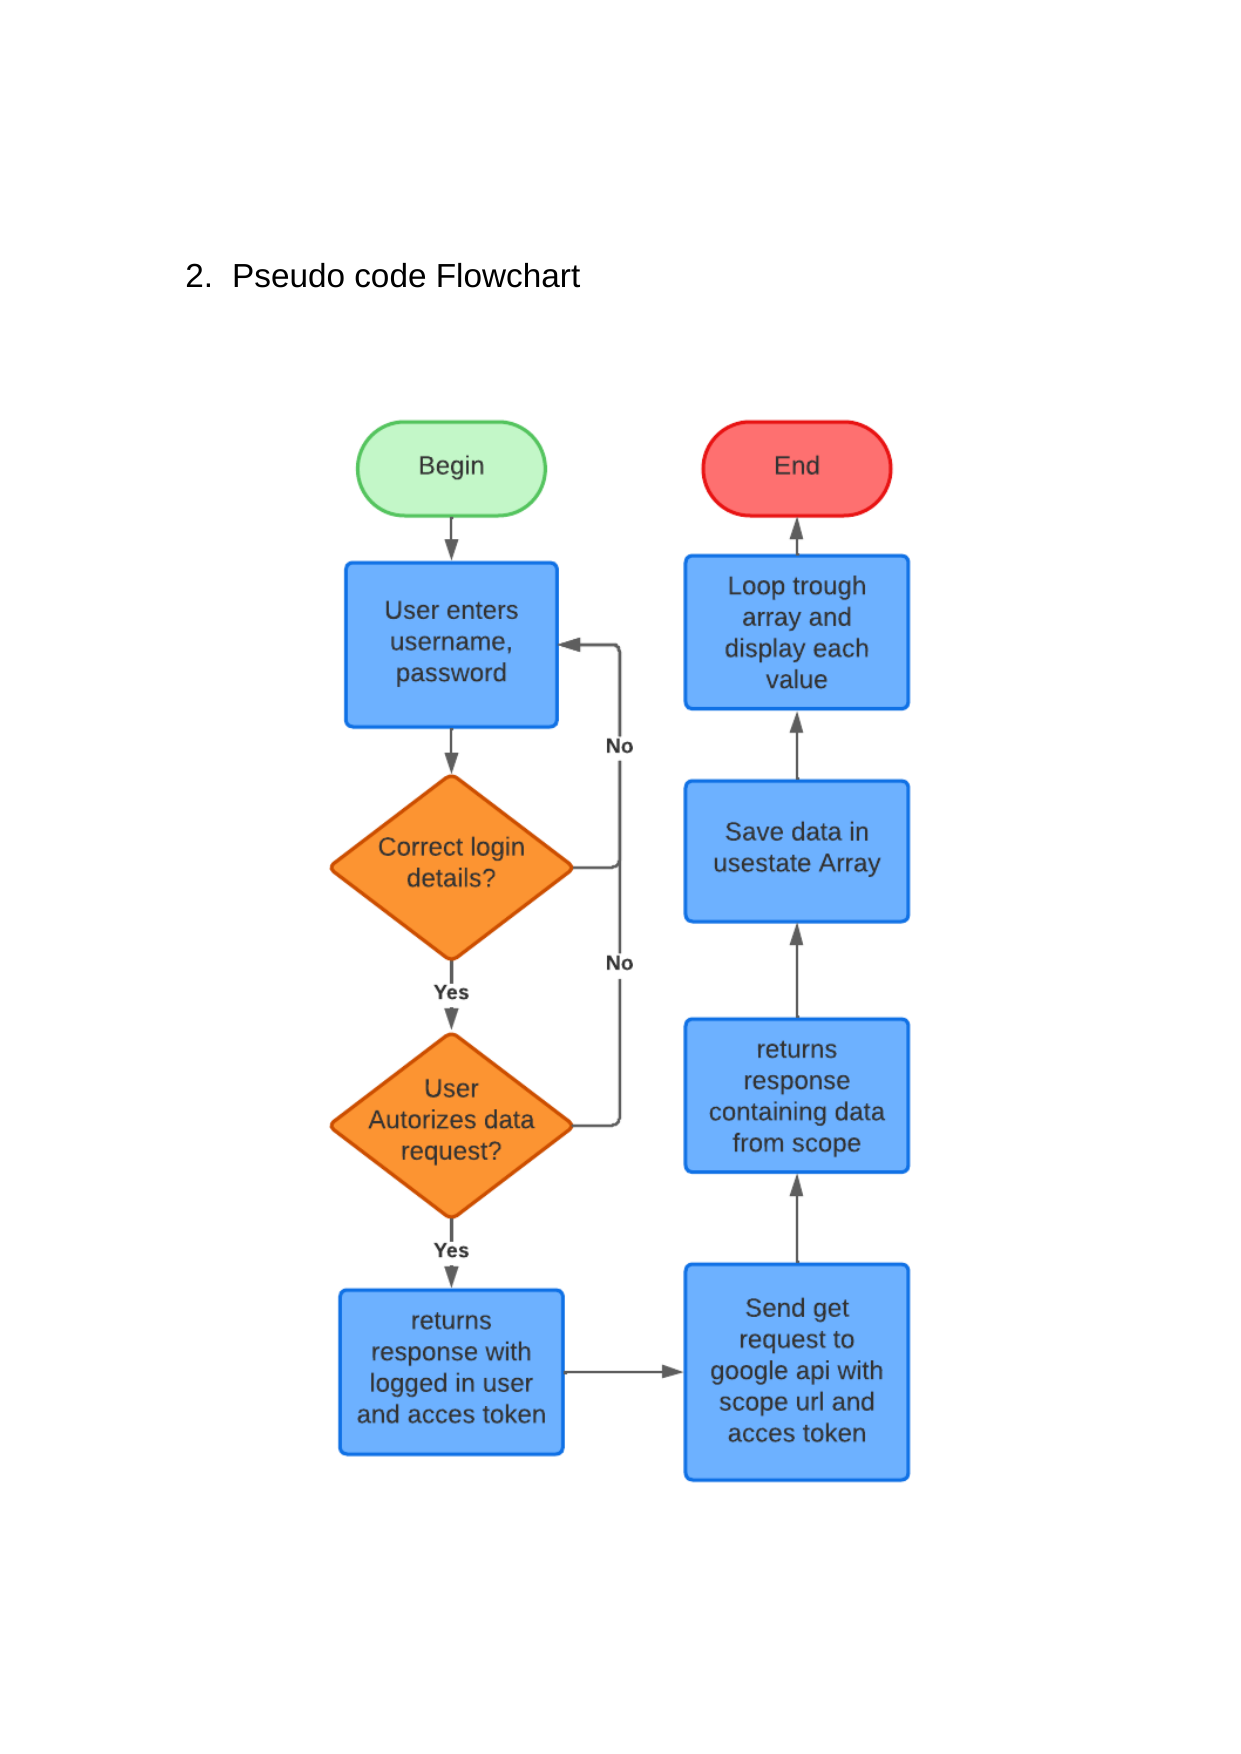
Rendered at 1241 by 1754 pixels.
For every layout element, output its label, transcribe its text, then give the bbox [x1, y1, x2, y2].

subtitle Pseudo code Flowchart [185, 256, 1093, 294]
